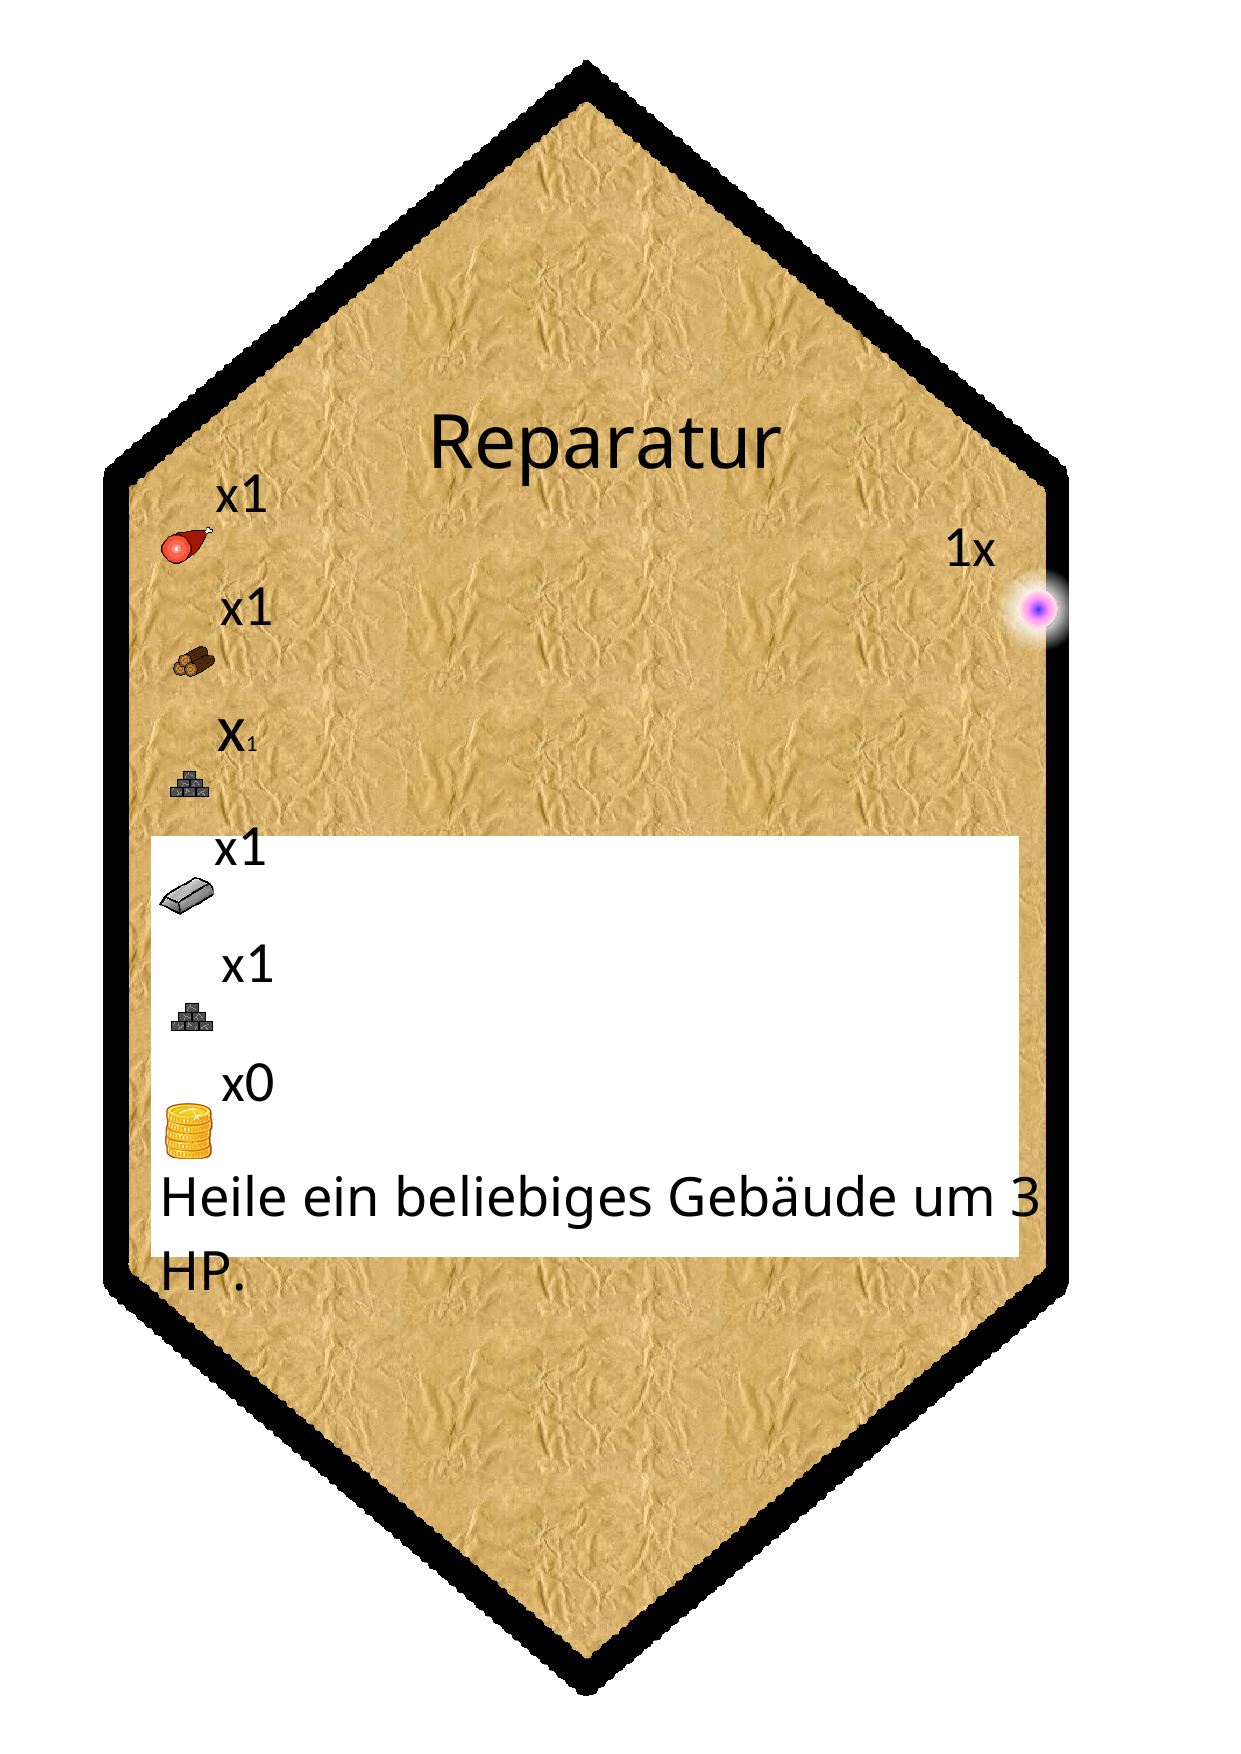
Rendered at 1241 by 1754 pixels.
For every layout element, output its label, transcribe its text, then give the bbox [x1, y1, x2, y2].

table_cell Heile ein beliebiges Gebäude um 3 HP. [704, 1159, 1092, 1601]
table_header 1x [915, 286, 1092, 1159]
table_header Reparatur [856, 286, 915, 340]
table_header x1x1 x1 [148, 286, 295, 432]
table_header Reparatur [295, 286, 317, 307]
table_cell Heile ein beliebiges Gebäude um 3 HP. [148, 1328, 469, 1601]
